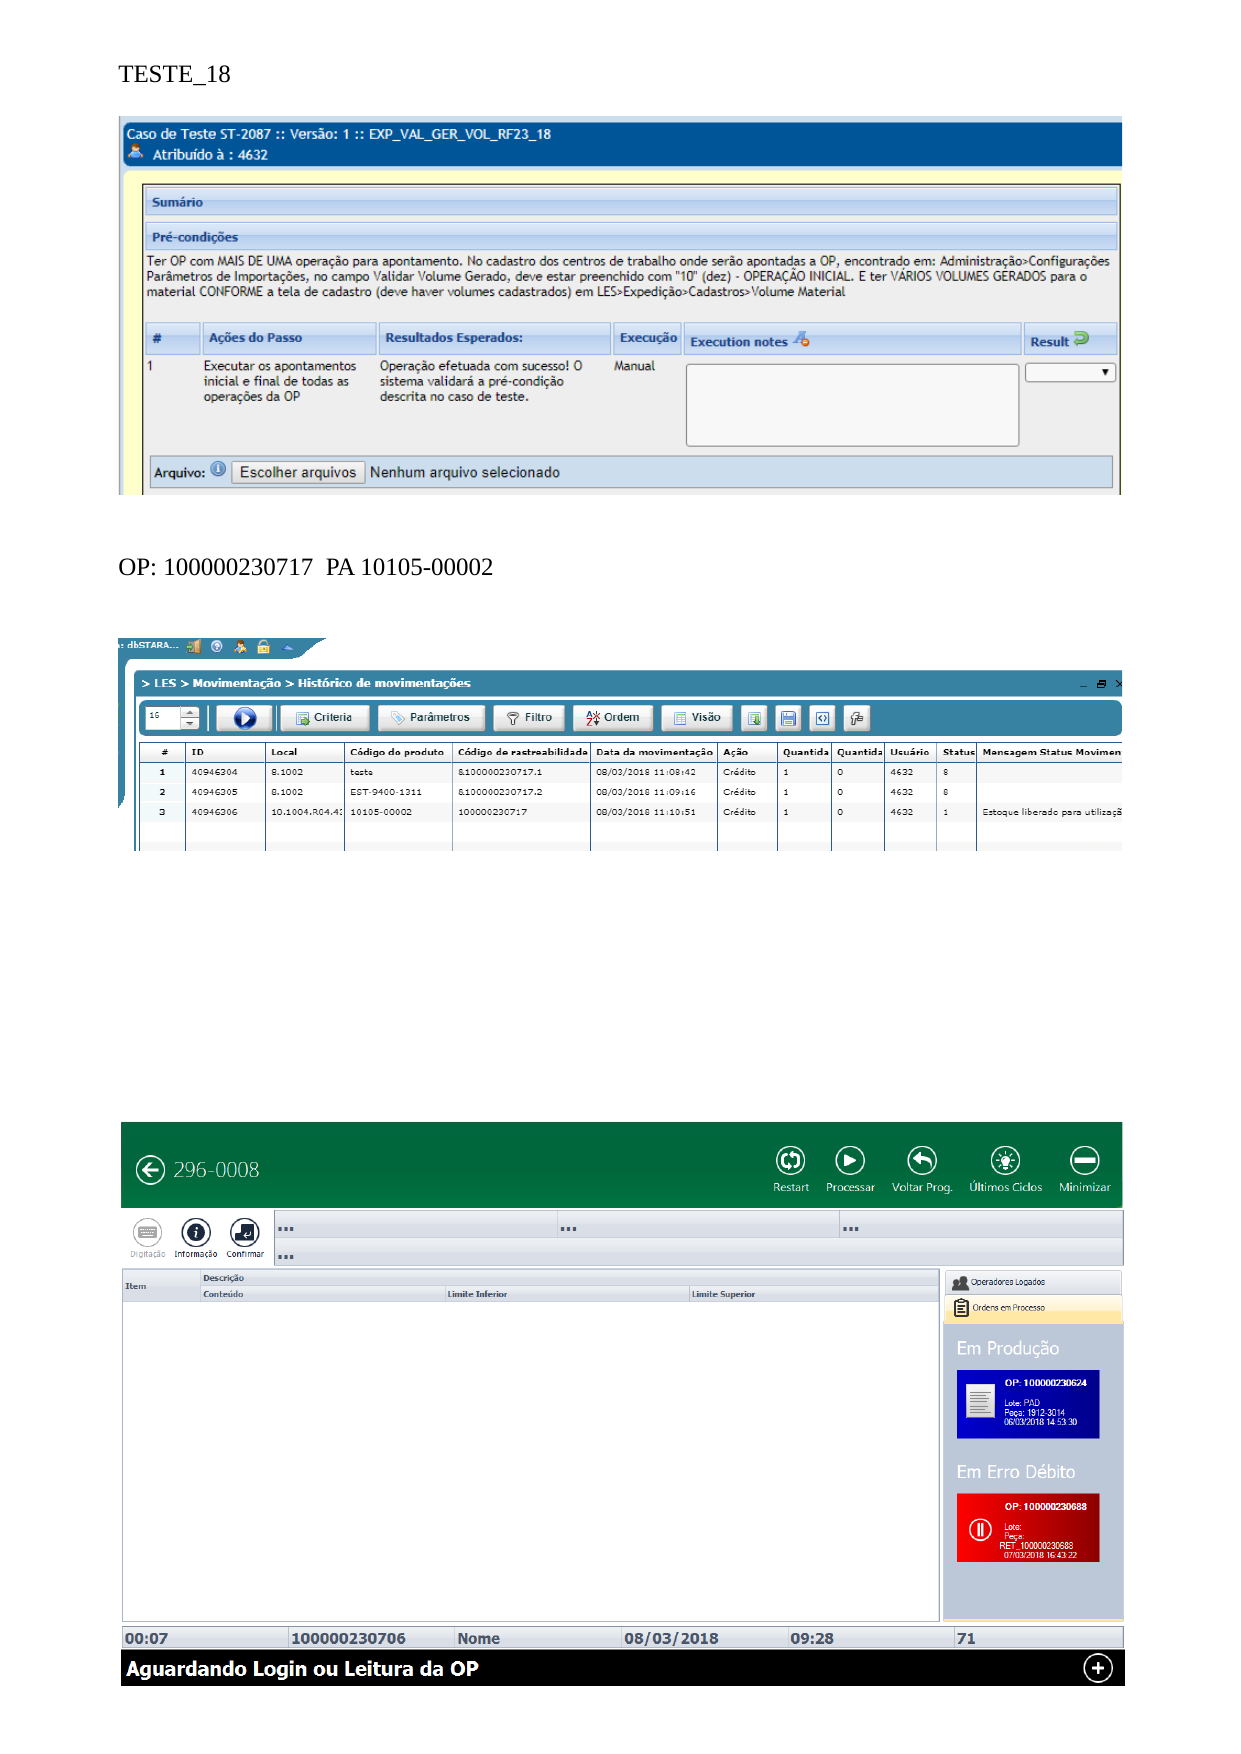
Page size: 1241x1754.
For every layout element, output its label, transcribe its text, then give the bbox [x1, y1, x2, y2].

text TESTE_18 [118, 59, 1122, 88]
text OP: 100000230717 PA 10105-00002 [118, 552, 1122, 581]
picture [121, 1121, 1125, 1686]
picture [118, 638, 1123, 851]
